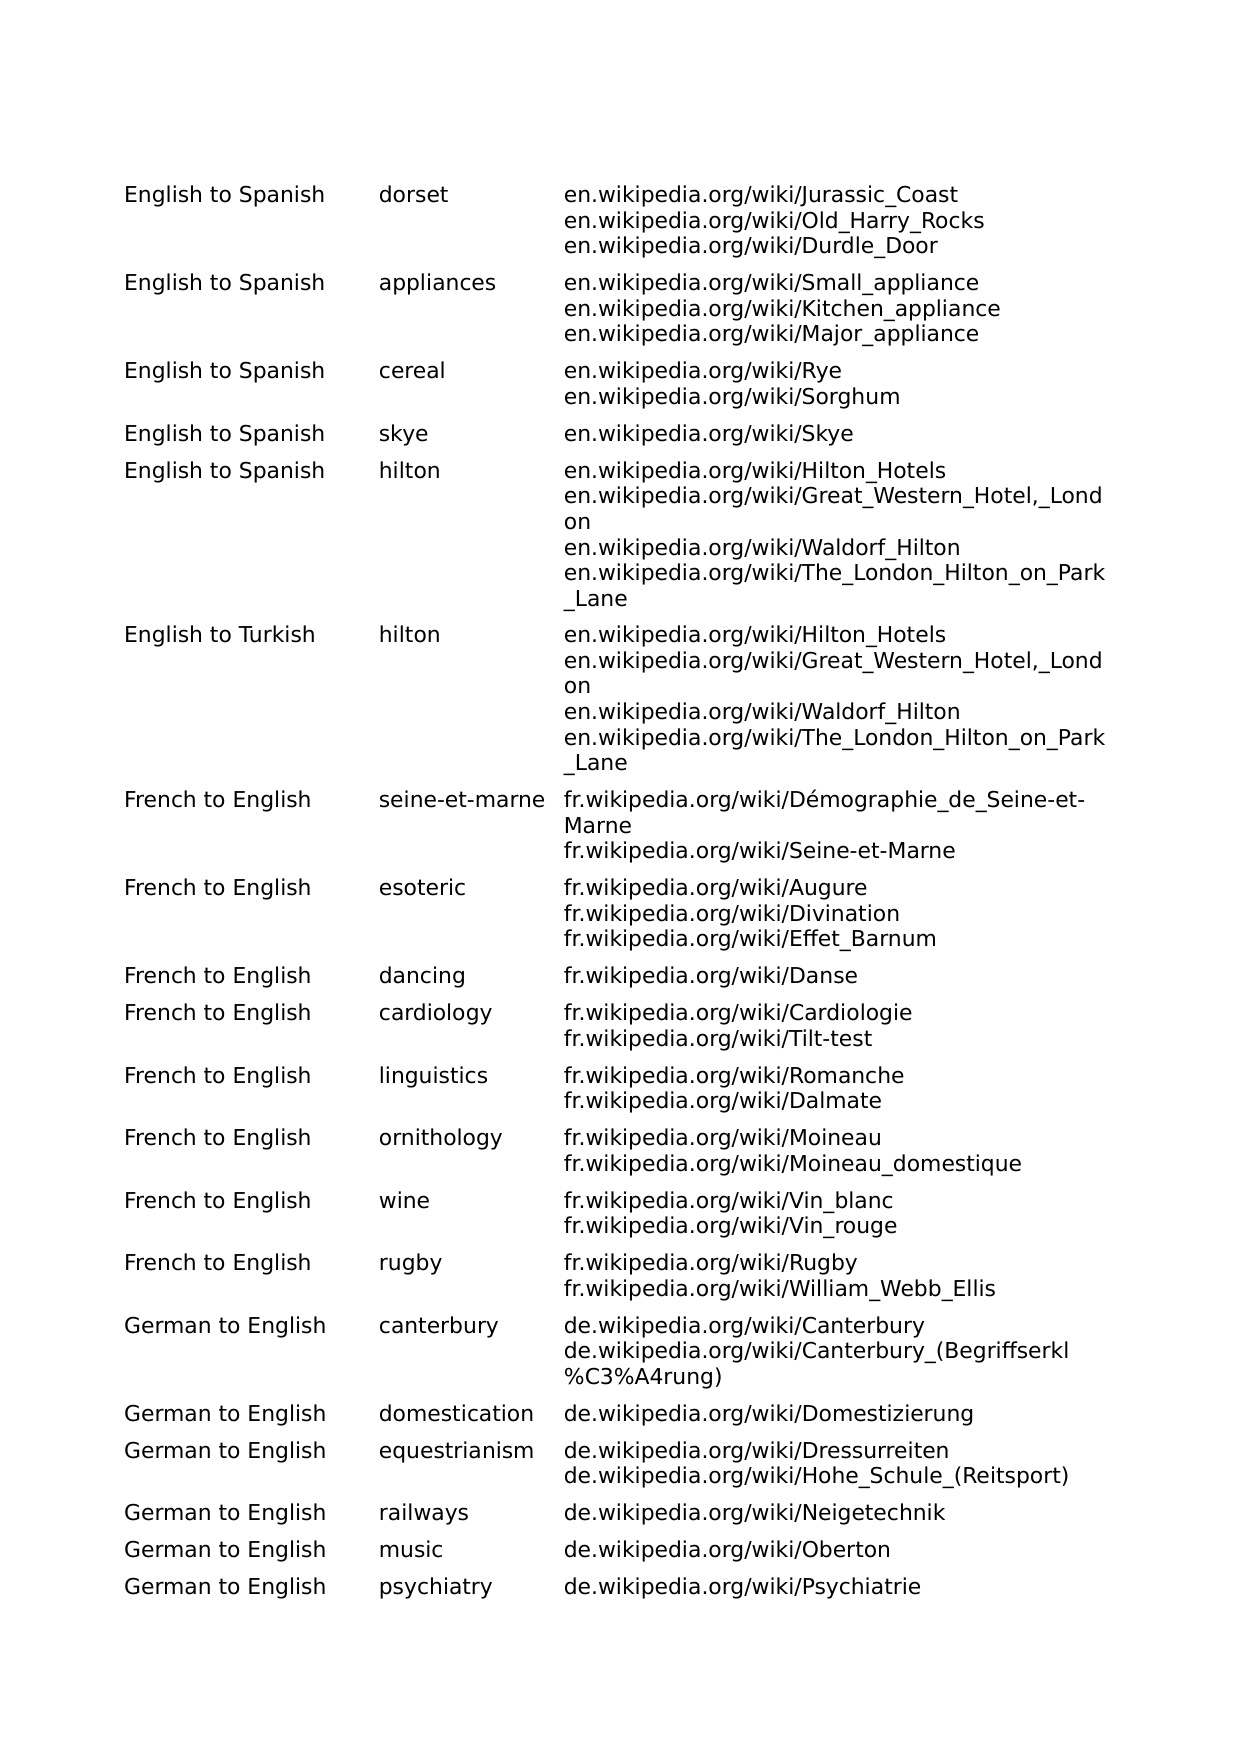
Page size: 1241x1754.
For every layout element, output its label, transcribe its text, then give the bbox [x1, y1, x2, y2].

table_cell en.wikipedia.org/wiki/Rye en.wikipedia.org/wiki/Sorghum [558, 353, 1122, 415]
table_cell skye [373, 415, 558, 452]
table_cell dorset [373, 177, 558, 265]
table_cell English to Spanish [118, 415, 373, 452]
table_cell German to English [118, 1395, 373, 1432]
table_cell dancing [373, 958, 558, 994]
table_cell en.wikipedia.org/wiki/Jurassic_Coast en.wikipedia.org/wiki/Old_Harry_Rocks en.wikipedia.org/wiki/Durdle_Door [558, 177, 1122, 265]
table_cell fr.wikipedia.org/wiki/Démographie_de_Seine-et-Marne fr.wikipedia.org/wiki/Seine-et-Marne [558, 781, 1122, 869]
table_cell fr.wikipedia.org/wiki/Rugby fr.wikipedia.org/wiki/William_Webb_Ellis [558, 1245, 1122, 1307]
table_cell seine-et-marne [373, 781, 558, 869]
table_cell fr.wikipedia.org/wiki/Romanche fr.wikipedia.org/wiki/Dalmate [558, 1057, 1122, 1119]
table_cell de.wikipedia.org/wiki/Dressurreiten de.wikipedia.org/wiki/Hohe_Schule_(Reitsport) [558, 1432, 1122, 1494]
table_cell domestication [373, 1395, 558, 1432]
table_cell English to Turkish [118, 617, 373, 781]
table_cell de.wikipedia.org/wiki/Domestizierung [558, 1395, 1122, 1432]
table_cell de.wikipedia.org/wiki/Neigetechnik [558, 1495, 1122, 1531]
table_cell fr.wikipedia.org/wiki/Cardiologie fr.wikipedia.org/wiki/Tilt-test [558, 995, 1122, 1057]
table_cell appliances [373, 265, 558, 353]
table_cell railways [373, 1495, 558, 1531]
table_cell en.wikipedia.org/wiki/Hilton_Hotels en.wikipedia.org/wiki/Great_Western_Hotel,_London en.wikipedia.org/wiki/Waldorf_Hilton en.wikipedia.org/wiki/The_London_Hilton_on_Park_Lane [558, 617, 1122, 781]
table_cell linguistics [373, 1057, 558, 1119]
table_cell French to English [118, 958, 373, 994]
table_cell en.wikipedia.org/wiki/Skye [558, 415, 1122, 452]
table_cell rugby [373, 1245, 558, 1307]
table_cell German to English [118, 1531, 373, 1568]
table_cell fr.wikipedia.org/wiki/Danse [558, 958, 1122, 994]
table_cell psychiatry [373, 1569, 558, 1605]
table_cell hilton [373, 617, 558, 781]
table_cell German to English [118, 1495, 373, 1531]
table_cell English to Spanish [118, 265, 373, 353]
table_cell English to Spanish [118, 177, 373, 265]
table_cell French to English [118, 1057, 373, 1119]
table_cell French to English [118, 995, 373, 1057]
table_cell fr.wikipedia.org/wiki/Vin_blanc fr.wikipedia.org/wiki/Vin_rouge [558, 1182, 1122, 1244]
table_cell fr.wikipedia.org/wiki/Moineau fr.wikipedia.org/wiki/Moineau_domestique [558, 1120, 1122, 1182]
table_cell German to English [118, 1307, 373, 1395]
table_cell hilton [373, 452, 558, 617]
table_cell de.wikipedia.org/wiki/Oberton [558, 1531, 1122, 1568]
table_cell English to Spanish [118, 452, 373, 617]
table_cell cardiology [373, 995, 558, 1057]
table_cell French to English [118, 1245, 373, 1307]
table_cell music [373, 1531, 558, 1568]
table_cell ornithology [373, 1120, 558, 1182]
table_cell English to Spanish [118, 353, 373, 415]
table_cell German to English [118, 1569, 373, 1605]
table_cell cereal [373, 353, 558, 415]
table_cell esoteric [373, 870, 558, 957]
table_cell German to English [118, 1432, 373, 1494]
table_cell de.wikipedia.org/wiki/Canterbury de.wikipedia.org/wiki/Canterbury_(Begriffserkl%C3%A4rung) [558, 1307, 1122, 1395]
table_cell wine [373, 1182, 558, 1244]
table_cell French to English [118, 781, 373, 869]
table_cell equestrianism [373, 1432, 558, 1494]
table_cell French to English [118, 870, 373, 957]
table_cell canterbury [373, 1307, 558, 1395]
table_cell en.wikipedia.org/wiki/Small_appliance en.wikipedia.org/wiki/Kitchen_appliance en.wikipedia.org/wiki/Major_appliance [558, 265, 1122, 353]
table_cell French to English [118, 1120, 373, 1182]
table_cell French to English [118, 1182, 373, 1244]
table_cell fr.wikipedia.org/wiki/Augure fr.wikipedia.org/wiki/Divination fr.wikipedia.org/wiki/Effet_Barnum [558, 870, 1122, 957]
table_cell de.wikipedia.org/wiki/Psychiatrie [558, 1569, 1122, 1605]
table_cell en.wikipedia.org/wiki/Hilton_Hotels en.wikipedia.org/wiki/Great_Western_Hotel,_London en.wikipedia.org/wiki/Waldorf_Hilton en.wikipedia.org/wiki/The_London_Hilton_on_Park_Lane [558, 452, 1122, 617]
